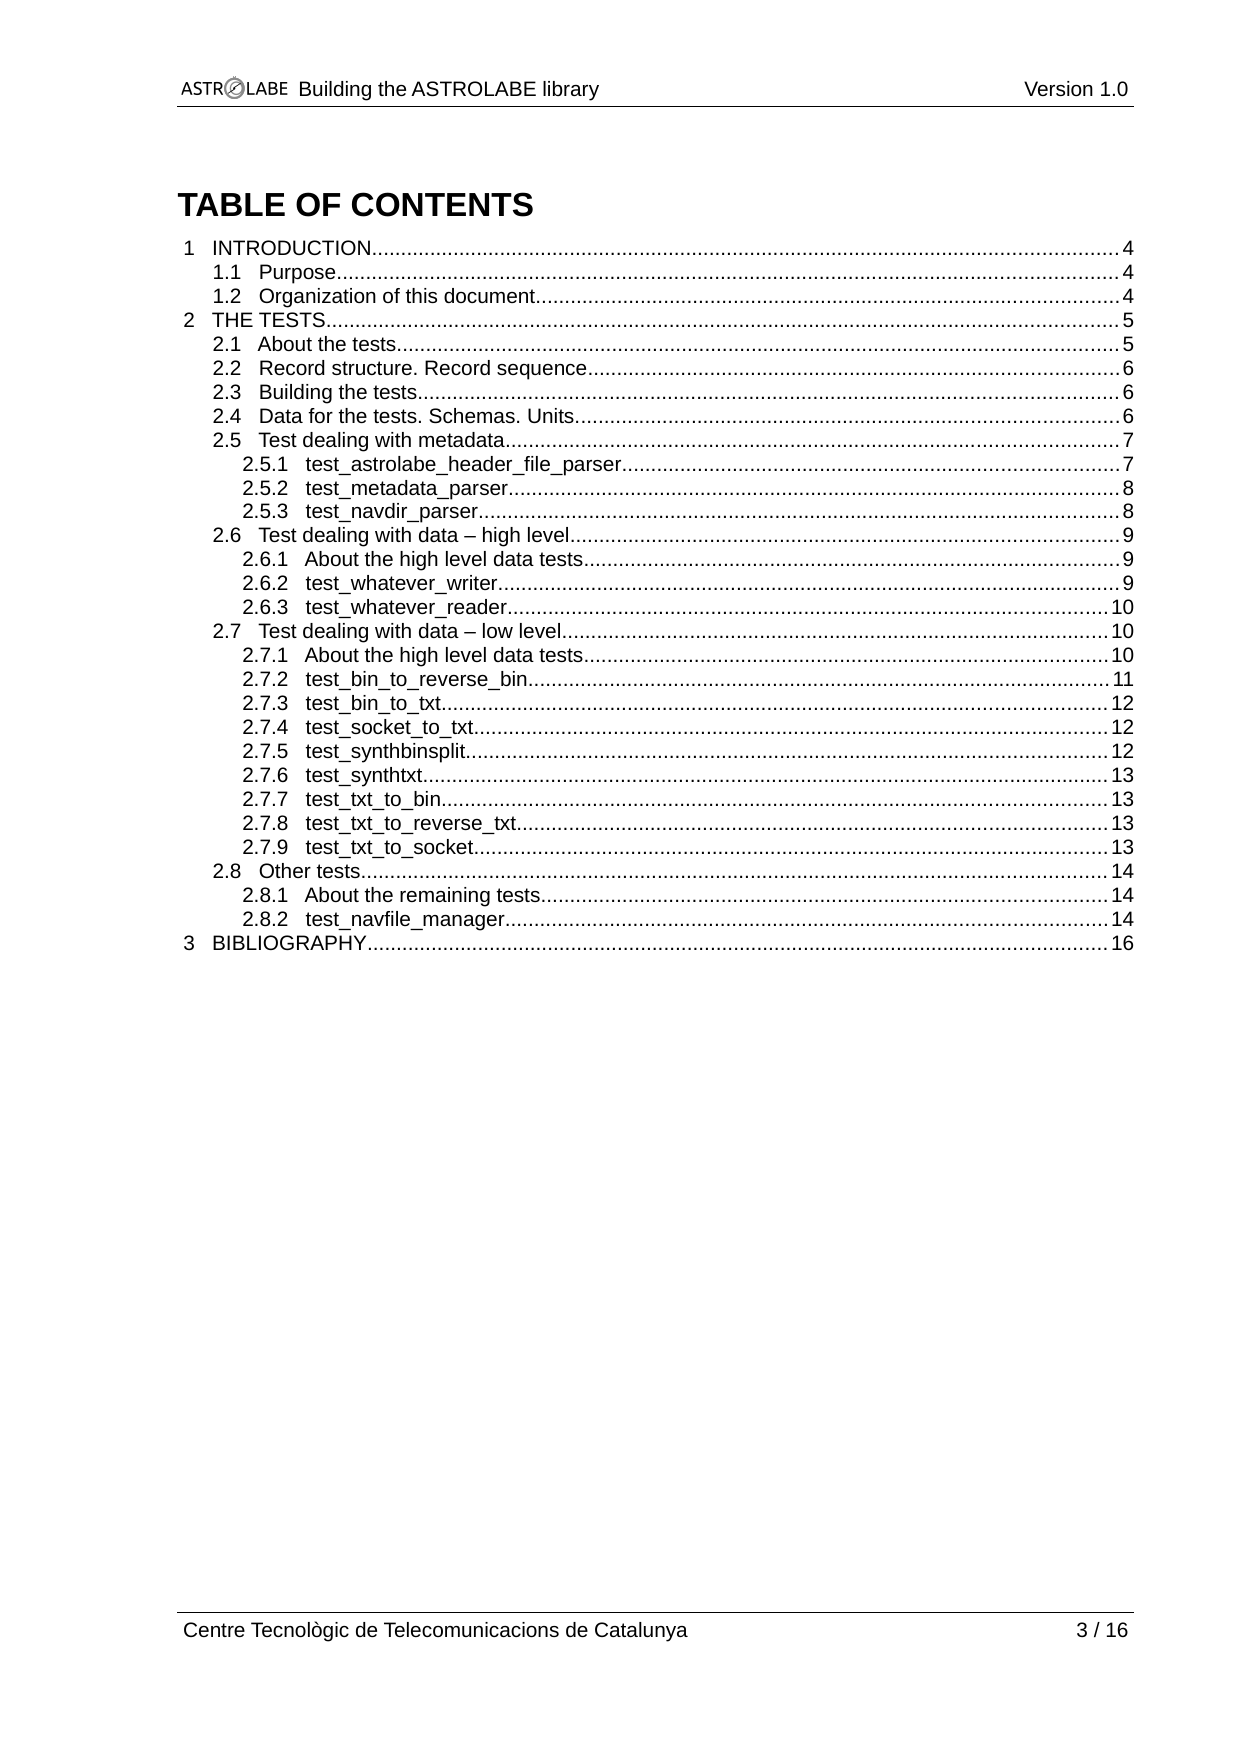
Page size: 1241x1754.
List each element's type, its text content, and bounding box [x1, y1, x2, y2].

text 2.5.2 test_metadata_parser 8 [236, 475, 1134, 499]
text 2.7.9 test_txt_to_socket 13 [236, 835, 1134, 859]
text 2.7.1 About the high level data tests 10 [236, 643, 1134, 667]
text 2.6 Test dealing with data – high level 9 [207, 523, 1134, 547]
text 2.1 About the tests 5 [207, 332, 1134, 356]
text 2.6.2 test_whatever_writer 9 [236, 571, 1134, 595]
text 1.1 Purpose 4 [207, 260, 1134, 284]
text 2.7.5 test_synthbinsplit 12 [236, 739, 1134, 763]
picture [181, 76, 288, 99]
text 2 THE TESTS 5 [177, 308, 1134, 332]
text 2.7.7 test_txt_to_bin 13 [236, 787, 1134, 811]
text 1.2 Organization of this document 4 [207, 284, 1134, 308]
text 2.2 Record structure. Record sequence 6 [207, 356, 1134, 379]
text 2.6.1 About the high level data tests 9 [236, 547, 1134, 571]
text 2.3 Building the tests 6 [207, 379, 1134, 403]
text 2.4 Data for the tests. Schemas. Units. 6 [207, 403, 1134, 427]
subtitle TABLE OF CONTENTS [177, 185, 1134, 223]
text 2.7.3 test_bin_to_txt 12 [236, 691, 1134, 715]
text 2.5.3 test_navdir_parser 8 [236, 499, 1134, 523]
text 1 INTRODUCTION 4 [177, 236, 1134, 260]
text 2.8.1 About the remaining tests 14 [236, 883, 1134, 907]
text 2.5 Test dealing with metadata 7 [207, 427, 1134, 451]
text 2.7.6 test_synthtxt 13 [236, 763, 1134, 787]
text 2.5.1 test_astrolabe_header_file_parser 7 [236, 451, 1134, 475]
text 2.8 Other tests 14 [207, 859, 1134, 883]
text 2.7.2 test_bin_to_reverse_bin 11 [236, 667, 1134, 691]
text 3 BIBLIOGRAPHY 16 [177, 931, 1134, 954]
text 2.6.3 test_whatever_reader 10 [236, 595, 1134, 619]
text 2.7.4 test_socket_to_txt 12 [236, 715, 1134, 739]
text 2.7 Test dealing with data – low level 10 [207, 619, 1134, 643]
text 2.7.8 test_txt_to_reverse_txt 13 [236, 811, 1134, 835]
text 2.8.2 test_navfile_manager 14 [236, 907, 1134, 931]
